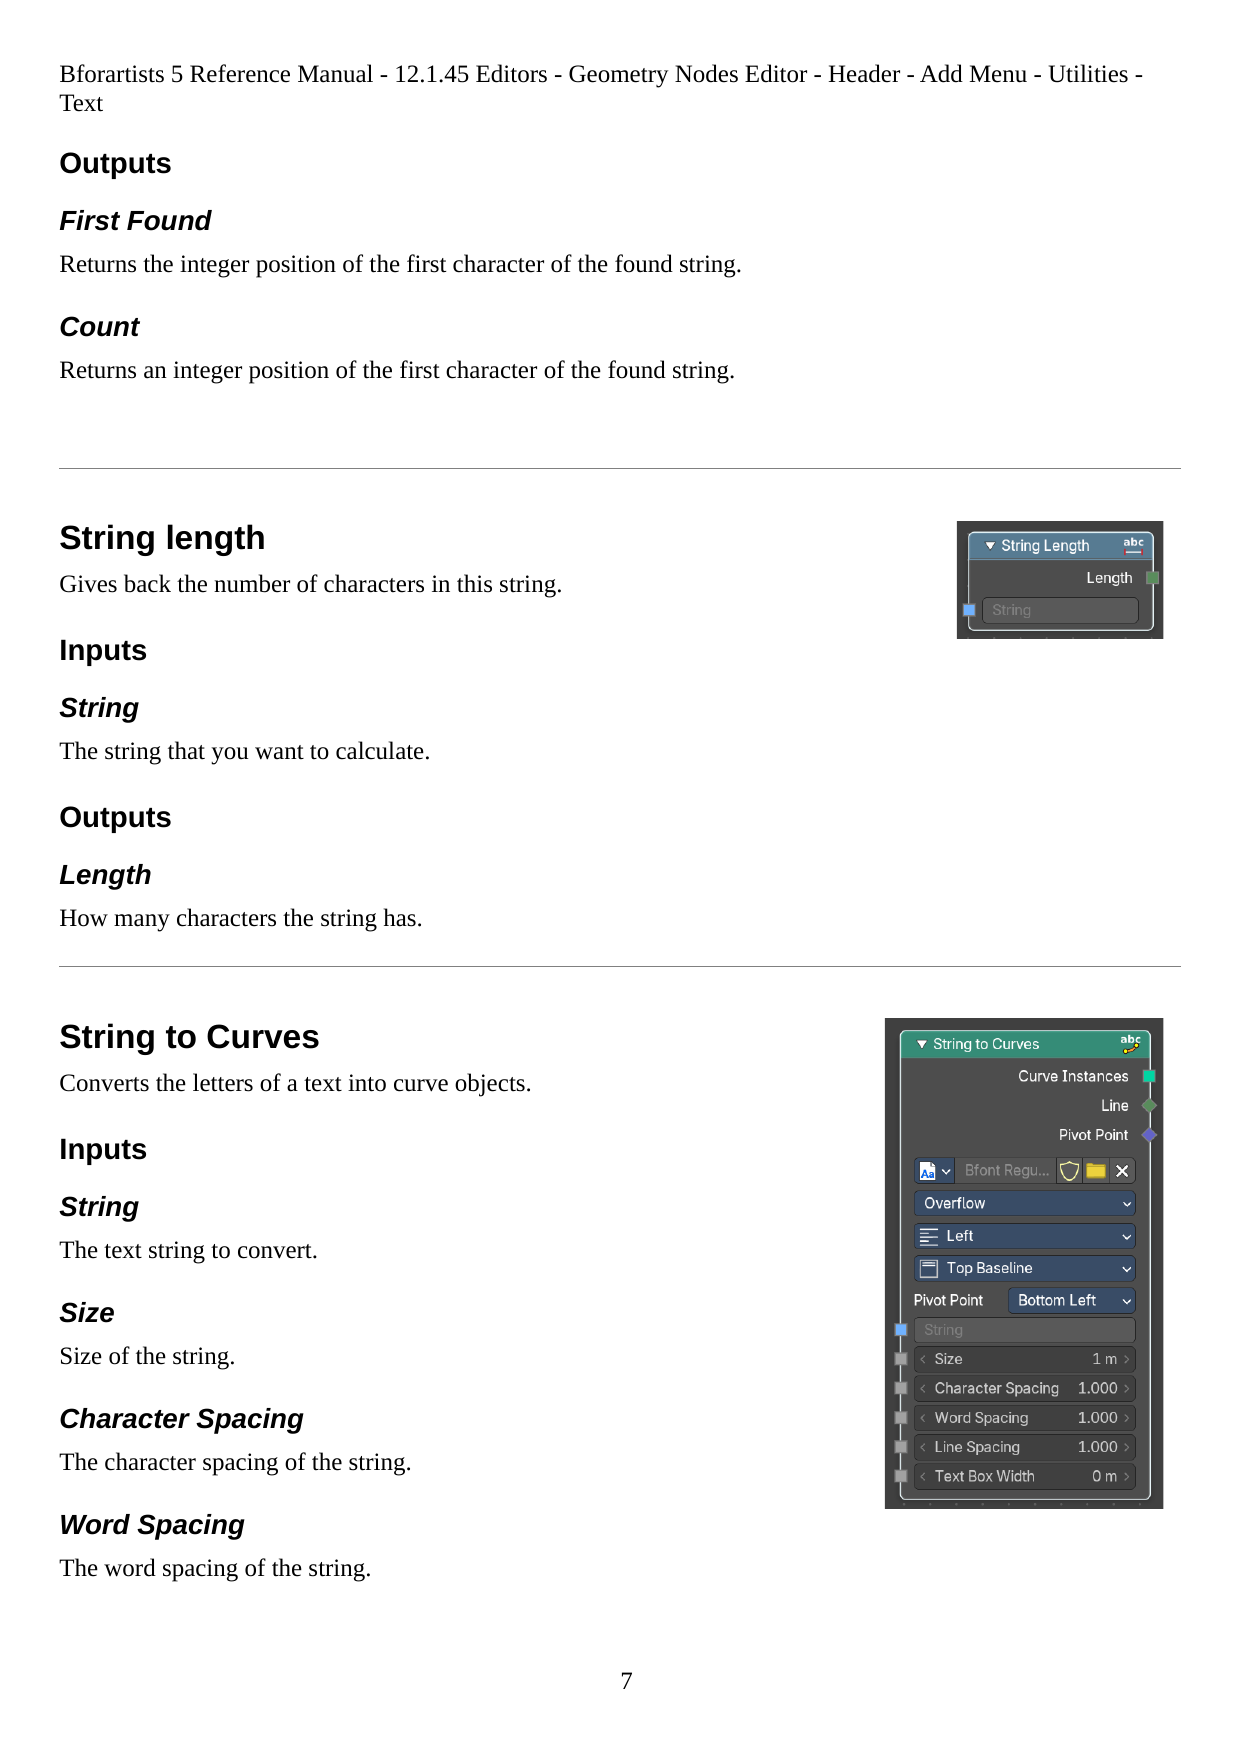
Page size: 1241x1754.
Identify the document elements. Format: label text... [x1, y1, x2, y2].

subtitle String to Curves [59, 1017, 1181, 1056]
text The character spacing of the string. [59, 1447, 884, 1476]
subtitle Length [59, 858, 1181, 890]
subtitle [1164, 1296, 1181, 1328]
subtitle Outputs [59, 146, 1181, 180]
subtitle String [59, 692, 1181, 724]
text The word spacing of the string. [59, 1553, 1181, 1581]
subtitle [1164, 1402, 1181, 1434]
subtitle Word Spacing [59, 1508, 1181, 1540]
subtitle String length [59, 518, 1181, 557]
text Returns the integer position of the first character of the found string. [59, 249, 1181, 278]
text [1164, 1341, 1181, 1369]
text How many characters the string has. [59, 903, 1181, 932]
subtitle [1164, 1191, 1181, 1222]
text Converts the letters of a text into curve objects. [59, 1068, 884, 1097]
text The text string to convert. [59, 1235, 884, 1264]
text Size of the string. [59, 1341, 884, 1369]
picture [884, 1018, 1164, 1509]
picture [956, 521, 1164, 639]
subtitle [1164, 1132, 1181, 1166]
text Returns an integer position of the first character of the found string. [59, 355, 1181, 384]
subtitle Count [59, 311, 1181, 343]
subtitle String [59, 1191, 884, 1222]
text The string that you want to calculate. [59, 736, 1181, 765]
subtitle Character Spacing [59, 1402, 884, 1434]
subtitle Inputs [59, 633, 1181, 667]
subtitle Outputs [59, 800, 1181, 833]
subtitle Inputs [59, 1132, 884, 1166]
subtitle Size [59, 1296, 884, 1328]
subtitle First Found [59, 205, 1181, 237]
text Gives back the number of characters in this string. [59, 569, 956, 598]
